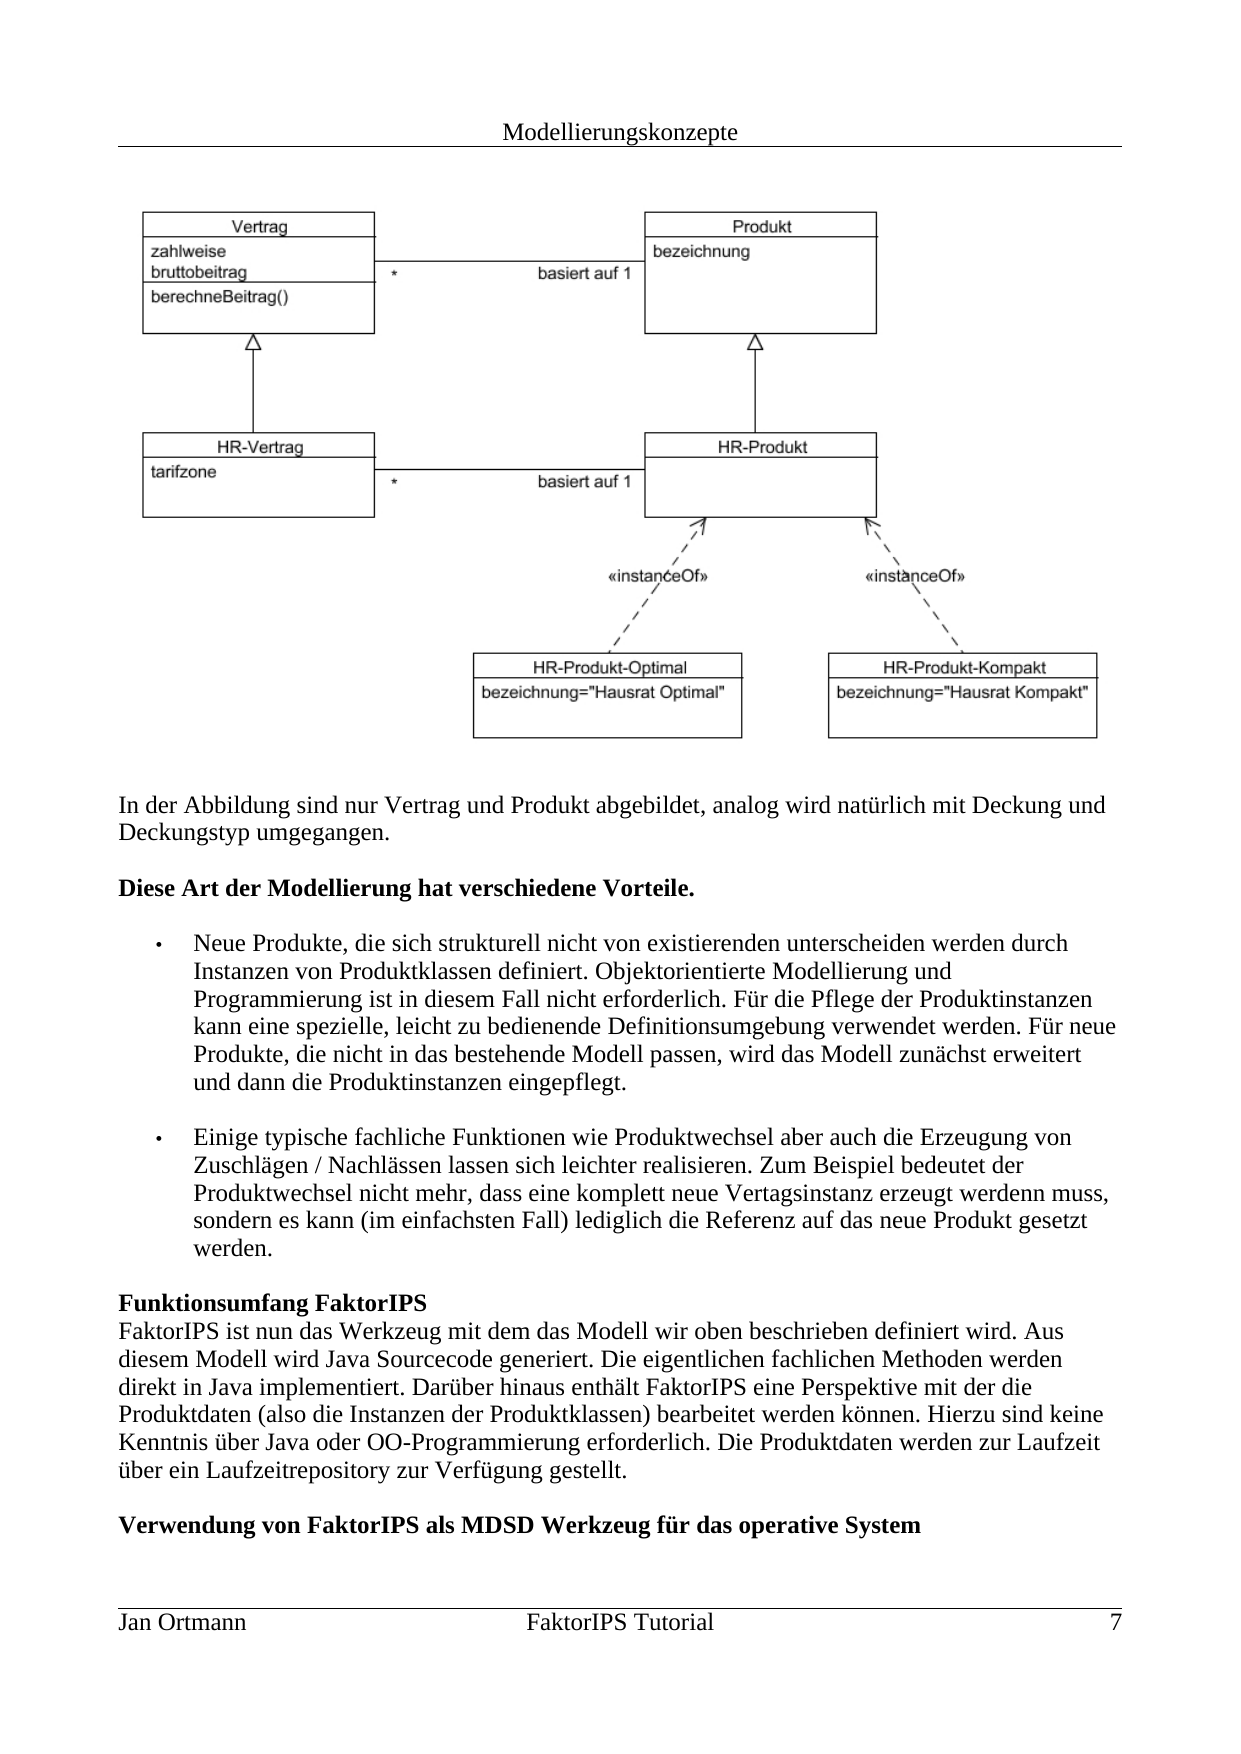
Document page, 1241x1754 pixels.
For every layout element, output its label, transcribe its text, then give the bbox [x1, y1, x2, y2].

text Funktionsumfang FaktorIPS [118, 1289, 1122, 1317]
text Diese Art der Modellierung hat verschiedene Vorteile. [118, 874, 1122, 902]
text FaktorIPS ist nun das Werkzeug mit dem das Modell wir oben beschrieben definiert wird. Aus diesem Modell wird Java Sourcecode generiert. Die eigentlichen fachlichen Methoden werden direkt in Java implementiert. Darüber hinaus enthält FaktorIPS eine Perspektive mit der die Produktdaten (also die Instanzen der Produktklassen) bearbeitet werden können. Hierzu sind keine Kenntnis über Java oder OO-Programmierung erforderlich. Die Produktdaten werden zur Laufzeit über ein Laufzeitrepository zur Verfügung gestellt. [118, 1317, 1122, 1483]
list Neue Produkte, die sich strukturell nicht von existierenden unterscheiden werden durch Instanzen von Produktklassen definiert. Objektorientierte Modellierung und Programmierung ist in diesem Fall nicht erforderlich. Für die Pflege der Produktinstanzen kann eine spezielle, leicht zu bedienende Definitionsumgebung verwendet werden. Für neue Produkte, die nicht in das bestehende Modell passen, wird das Modell zunächst erweitert und dann die Produktinstanzen eingepflegt. [156, 929, 1122, 1096]
text In der Abbildung sind nur Vertrag und Produkt abgebildet, analog wird natürlich mit Deckung und Deckungstyp umgegangen. [118, 791, 1122, 846]
text Verwendung von FaktorIPS als MDSD Werkzeug für das operative System [118, 1511, 1122, 1539]
list Einige typische fachliche Funktionen wie Produktwechsel aber auch die Erzeugung von Zuschlägen / Nachlässen lassen sich leichter realisieren. Zum Beispiel bedeutet der Produktwechsel nicht mehr, dass eine komplett neue Vertagsinstanz erzeugt werdenn muss, sondern es kann (im einfachsten Fall) lediglich die Referenz auf das neue Produkt gesetzt werden. [156, 1123, 1122, 1262]
picture [118, 175, 1122, 763]
